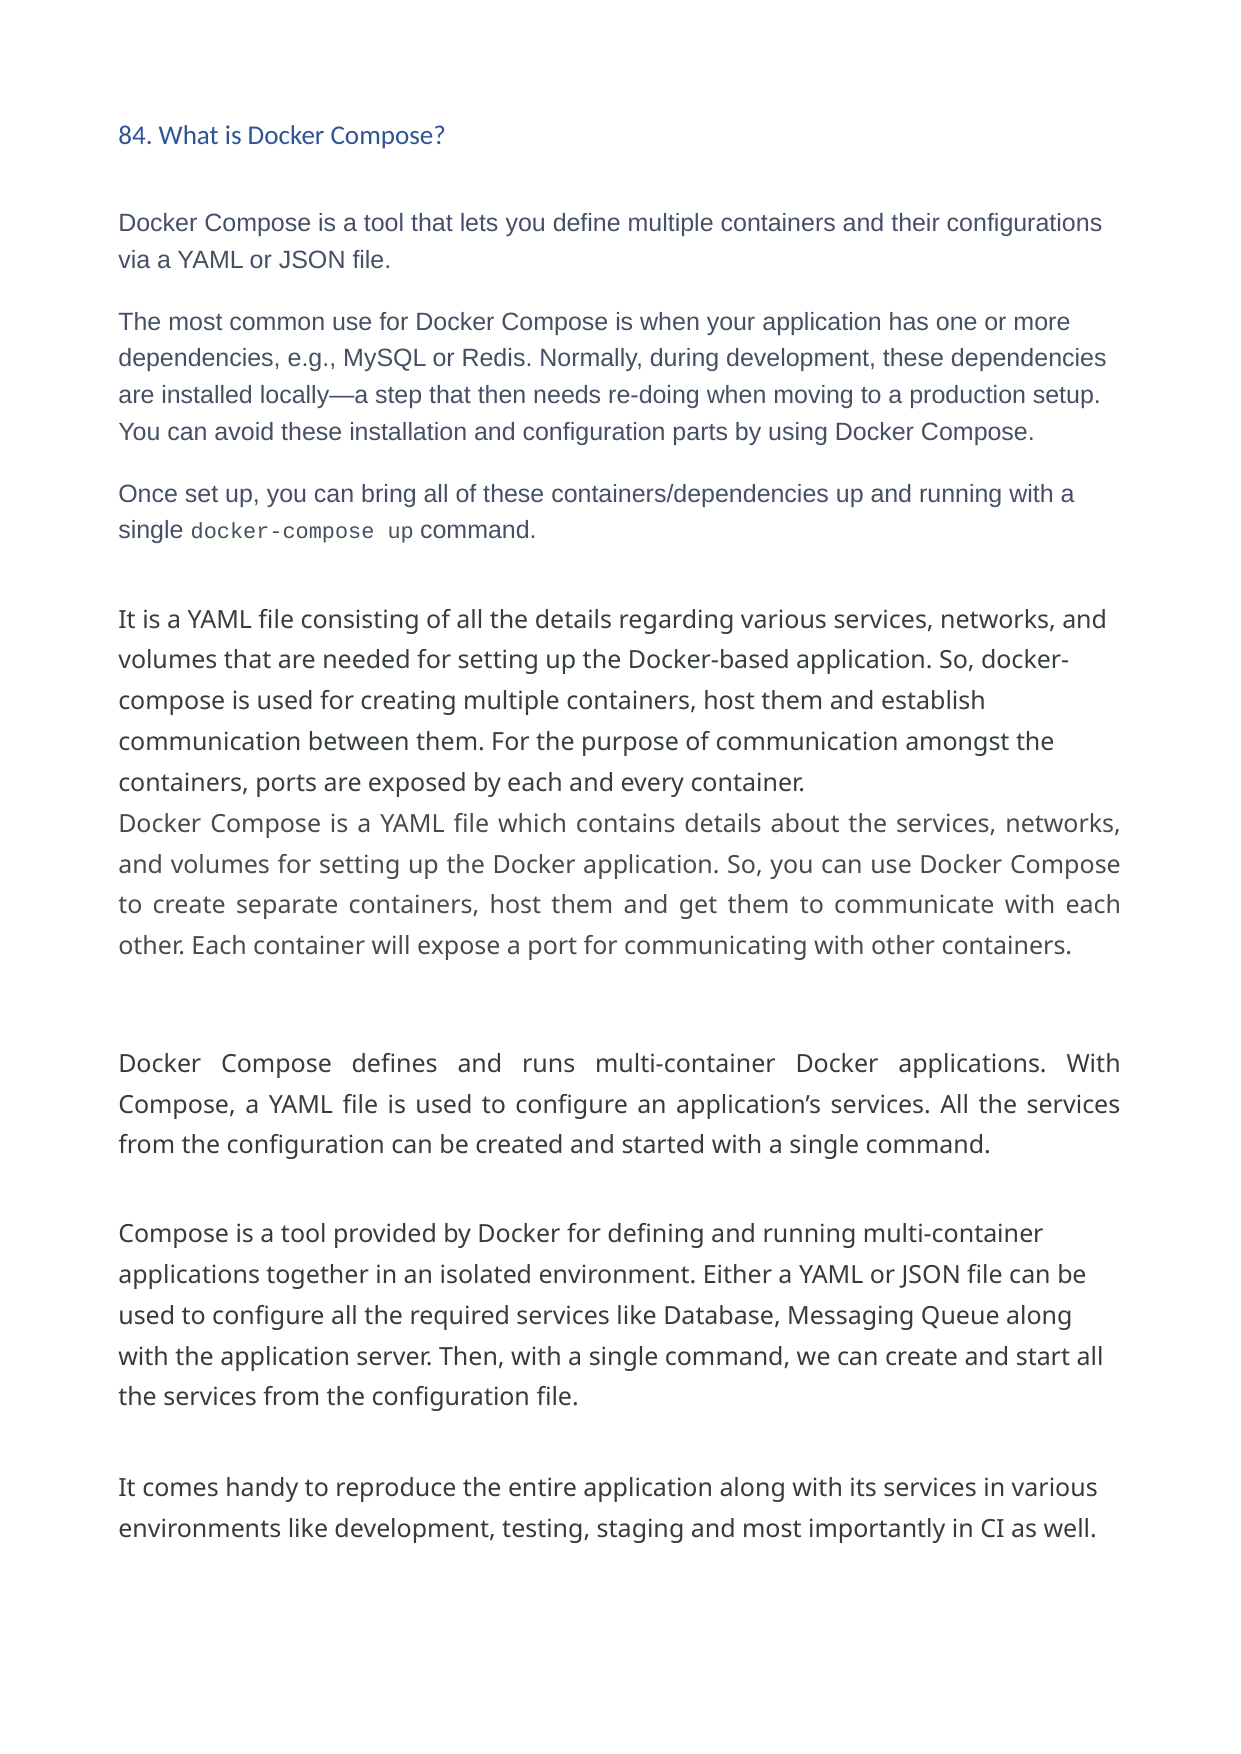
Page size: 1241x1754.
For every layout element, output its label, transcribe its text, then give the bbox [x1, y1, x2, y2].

text Docker Compose is a YAML file which contains details about the services, networks, and volumes for setting up the Docker application. So, you can use Docker Compose to create separate containers, host them and get them to communicate with each other. Each container will expose a port for communicating with other containers. [118, 805, 1122, 962]
text Once set up, you can bring all of these containers/dependencies up and running with a single docker-compose up command. [118, 478, 1122, 545]
text Compose is a tool provided by Docker for defining and running multi-container applications together in an isolated environment. Either a YAML or JSON file can be used to configure all the required services like Database, Messaging Queue along with the application server. Then, with a single command, we can create and start all the services from the configuration file. [118, 1216, 1122, 1413]
subtitle 84. What is Docker Compose? [118, 118, 1122, 151]
text The most common use for Docker Compose is when your application has one or more dependencies, e.g., MySQL or Redis. Normally, during development, these dependencies are installed locally—a step that then needs re-doing when moving to a production setup. You can avoid these installation and configuration parts by using Docker Compose. [118, 306, 1122, 446]
text Docker Compose defines and runs multi-container Docker applications. With Compose, a YAML file is used to configure an application’s services. All the services from the configuration can be created and started with a single command. [118, 1046, 1122, 1161]
text It comes handy to reproduce the entire application along with its services in various environments like development, testing, staging and most importantly in CI as well. [118, 1470, 1122, 1545]
text It is a YAML file consisting of all the details regarding various services, networks, and volumes that are needed for setting up the Docker-based application. So, docker-compose is used for creating multiple containers, host them and establish communication between them. For the purpose of communication amongst the containers, ports are exposed by each and every container. [118, 601, 1122, 799]
text Docker Compose is a tool that lets you define multiple containers and their configurations via a YAML or JSON file. [118, 208, 1122, 273]
